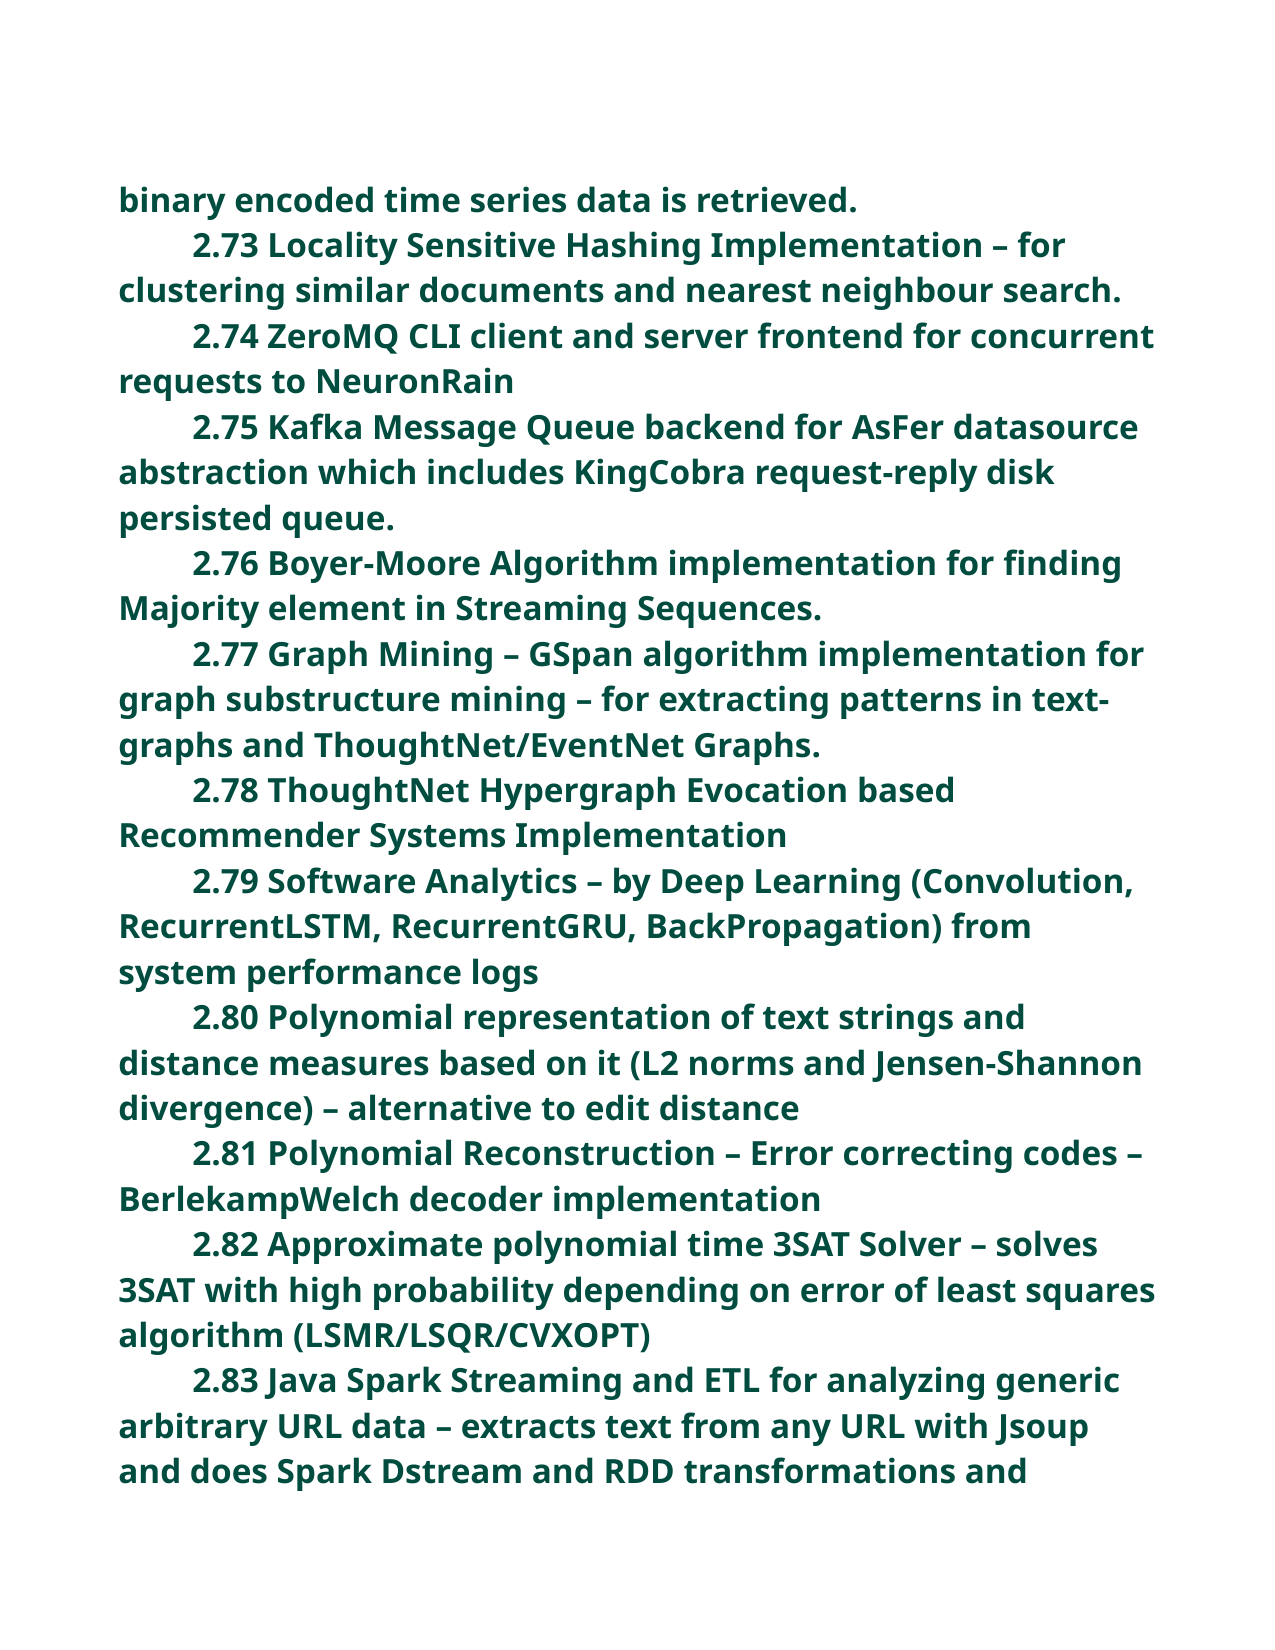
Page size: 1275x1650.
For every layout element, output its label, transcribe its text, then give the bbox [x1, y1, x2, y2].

text 2.76 Boyer-Moore Algorithm implementation for finding Majority element in Streaming Sequences. [118, 540, 1157, 631]
text 2.73 Locality Sensitive Hashing Implementation – for clustering similar documents and nearest neighbour search. [118, 222, 1157, 313]
text 2.79 Software Analytics – by Deep Learning (Convolution, RecurrentLSTM, RecurrentGRU, BackPropagation) from system performance logs [118, 858, 1157, 994]
text binary encoded time series data is retrieved. [118, 176, 1157, 222]
text 2.80 Polynomial representation of text strings and distance measures based on it (L2 norms and Jensen-Shannon divergence) – alternative to edit distance [118, 994, 1157, 1130]
text 2.82 Approximate polynomial time 3SAT Solver – solves 3SAT with high probability depending on error of least squares algorithm (LSMR/LSQR/CVXOPT) [118, 1221, 1157, 1357]
text 2.75 Kafka Message Queue backend for AsFer datasource abstraction which includes KingCobra request-reply disk persisted queue. [118, 403, 1157, 540]
text 2.78 ThoughtNet Hypergraph Evocation based Recommender Systems Implementation [118, 767, 1157, 858]
text 2.81 Polynomial Reconstruction – Error correcting codes – BerlekampWelch decoder implementation [118, 1130, 1157, 1221]
text 2.83 Java Spark Streaming and ETL for analyzing generic arbitrary URL data – extracts text from any URL with Jsoup and does Spark Dstream and RDD transformations and [118, 1357, 1157, 1493]
text 2.74 ZeroMQ CLI client and server frontend for concurrent requests to NeuronRain [118, 313, 1157, 403]
text 2.77 Graph Mining – GSpan algorithm implementation for graph substructure mining – for extracting patterns in text-graphs and ThoughtNet/EventNet Graphs. [118, 631, 1157, 767]
